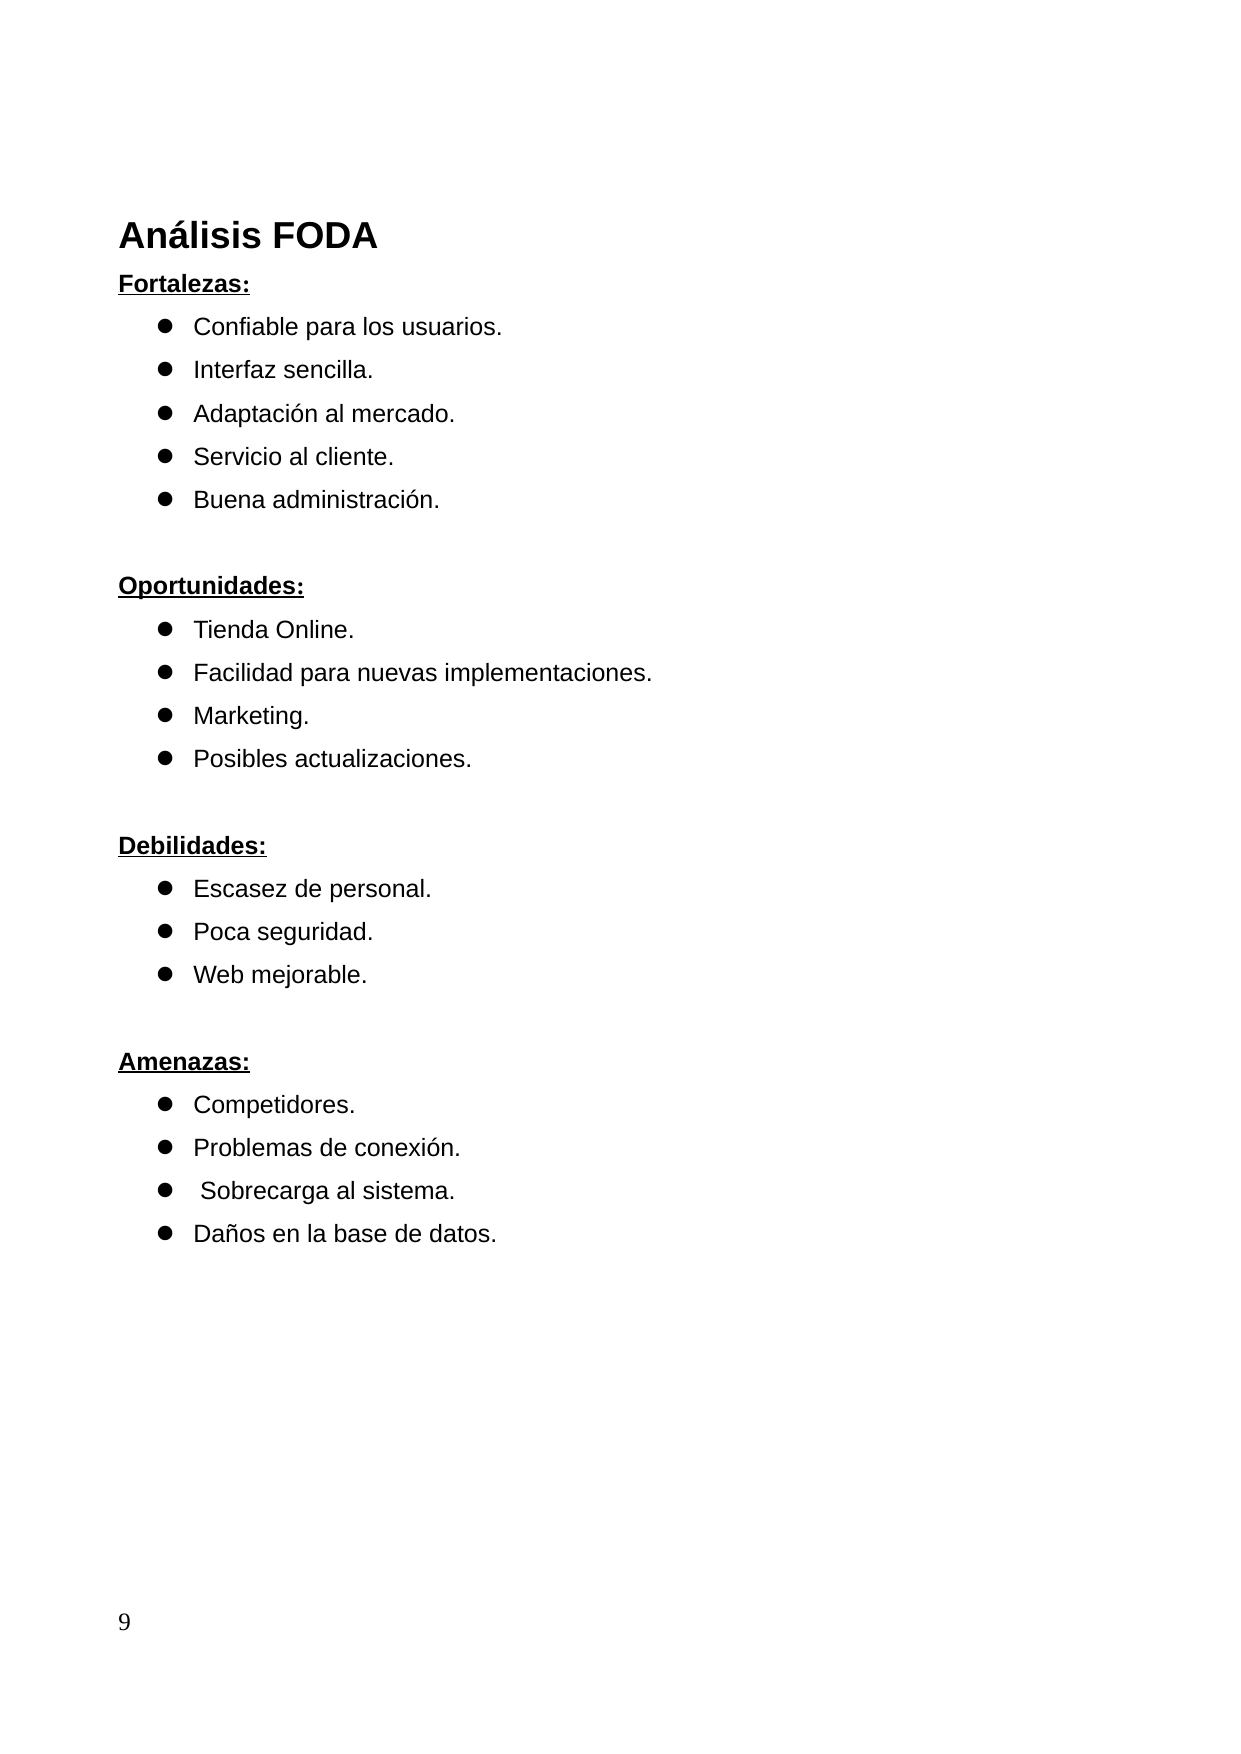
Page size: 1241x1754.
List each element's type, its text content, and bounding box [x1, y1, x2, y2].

list Web mejorable. [156, 960, 1122, 989]
subtitle Análisis FODA [118, 213, 1122, 256]
text Amenazas: [118, 1047, 1122, 1075]
list Tienda Online. [156, 614, 1122, 643]
list Facilidad para nuevas implementaciones. [156, 658, 1122, 687]
text Oportunidades: [118, 571, 1122, 600]
list Daños en la base de datos. [156, 1219, 1122, 1248]
list Confiable para los usuarios. [156, 312, 1122, 341]
list Sobrecarga al sistema. [156, 1176, 1122, 1205]
list Interfaz sencilla. [156, 355, 1122, 384]
list Marketing. [156, 701, 1122, 730]
text Fortalezas: [118, 269, 1122, 298]
text Debilidades: [118, 831, 1122, 859]
list Problemas de conexión. [156, 1133, 1122, 1162]
list Escasez de personal. [156, 874, 1122, 903]
list Poca seguridad. [156, 917, 1122, 946]
list Buena administración. [156, 485, 1122, 514]
list Posibles actualizaciones. [156, 744, 1122, 773]
list Servicio al cliente. [156, 442, 1122, 471]
list Competidores. [156, 1090, 1122, 1118]
list Adaptación al mercado. [156, 398, 1122, 427]
